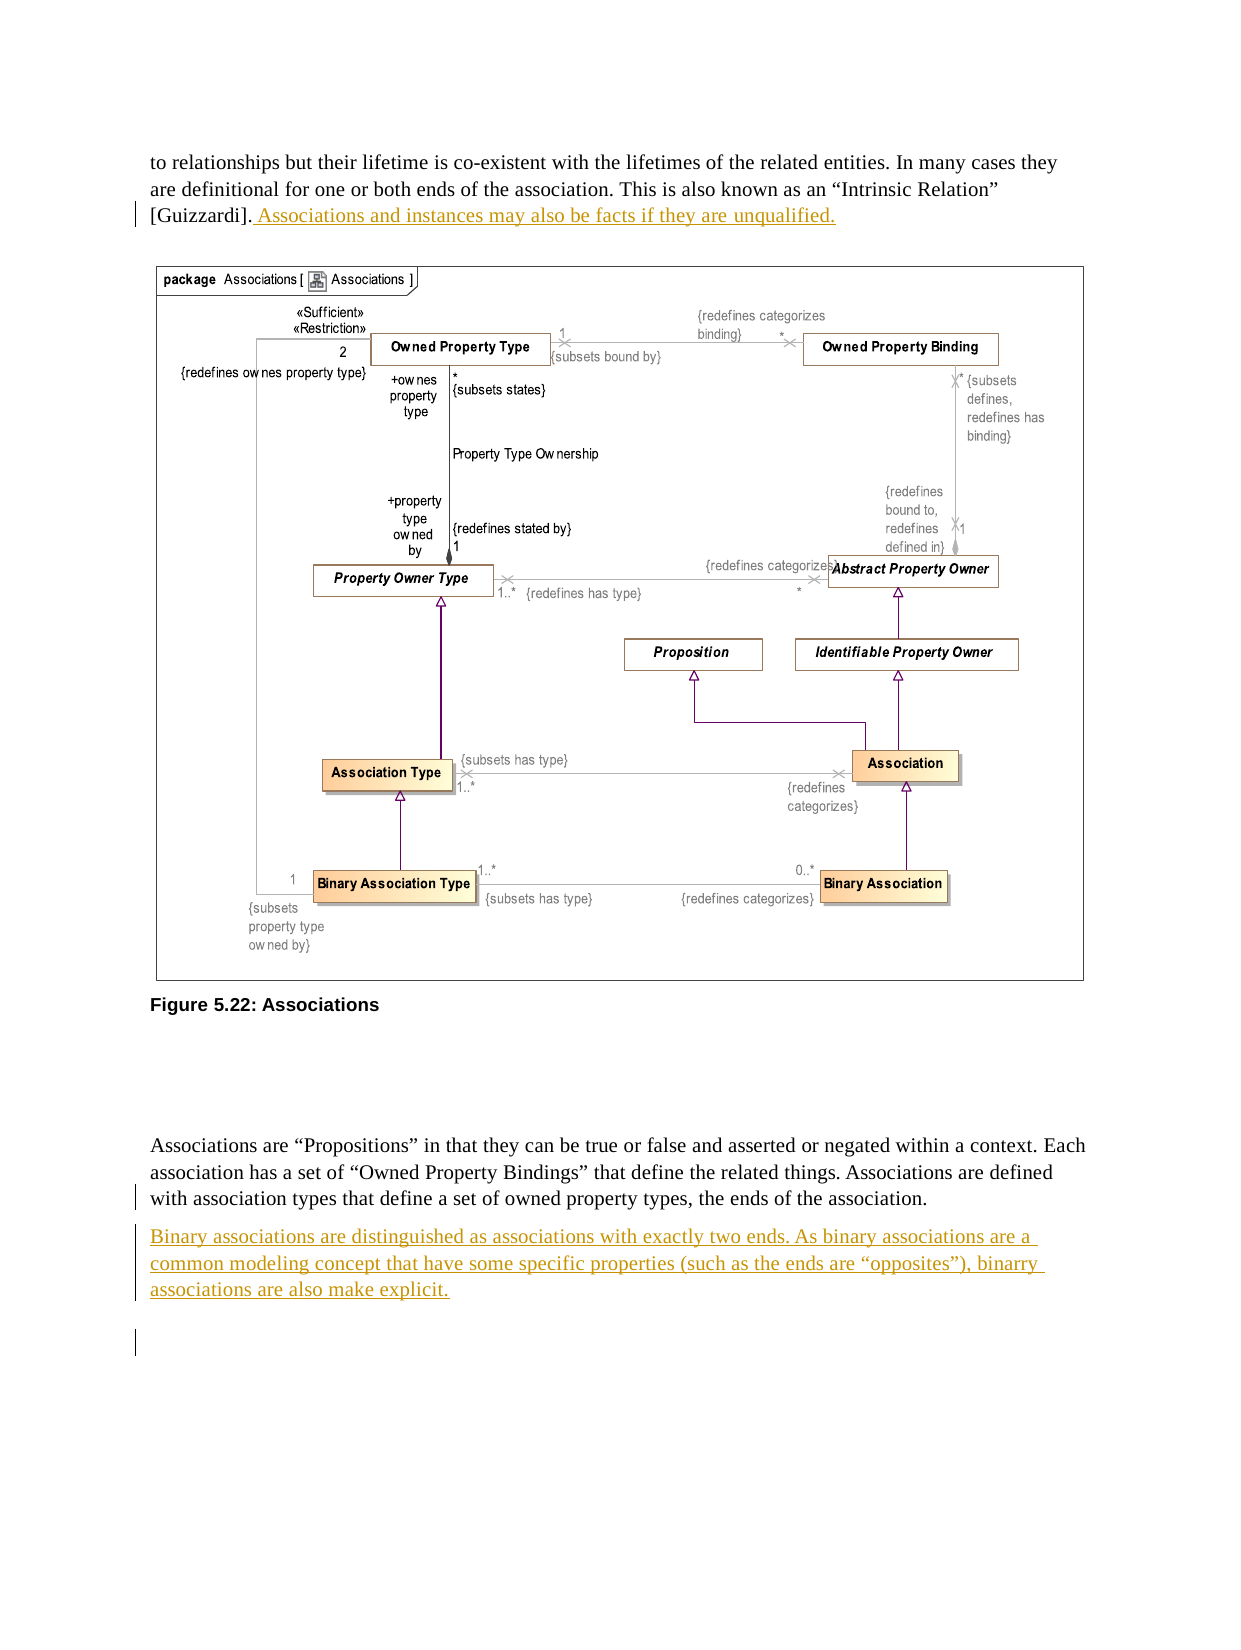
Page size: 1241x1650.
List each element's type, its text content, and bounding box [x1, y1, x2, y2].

text [150, 241, 1090, 259]
text to relationships but their lifetime is co-existent with the lifetimes of the related entities. In many cases they are definitional for one or both ends of the association. This is also known as an “Intrinsic Relation” [Guizzardi]. Associations and instances may also be facts if they are unqualified. [150, 150, 1090, 227]
text Figure 5.22: Associations [150, 987, 1090, 1015]
text Associations are “Propositions” in that they can be true or false and asserted or negated within a context. Each association has a set of “Owned Property Bindings” that define the related things. Associations are defined with association types that define a set of owned property types, the ends of the association. [150, 1015, 1090, 1210]
text Binary associations are distinguished as associations with exactly two ends. As binary associations are a common modeling concept that have some specific properties (such as the ends are “opposites”), binarry associations are also make explicit. [150, 1224, 1090, 1301]
